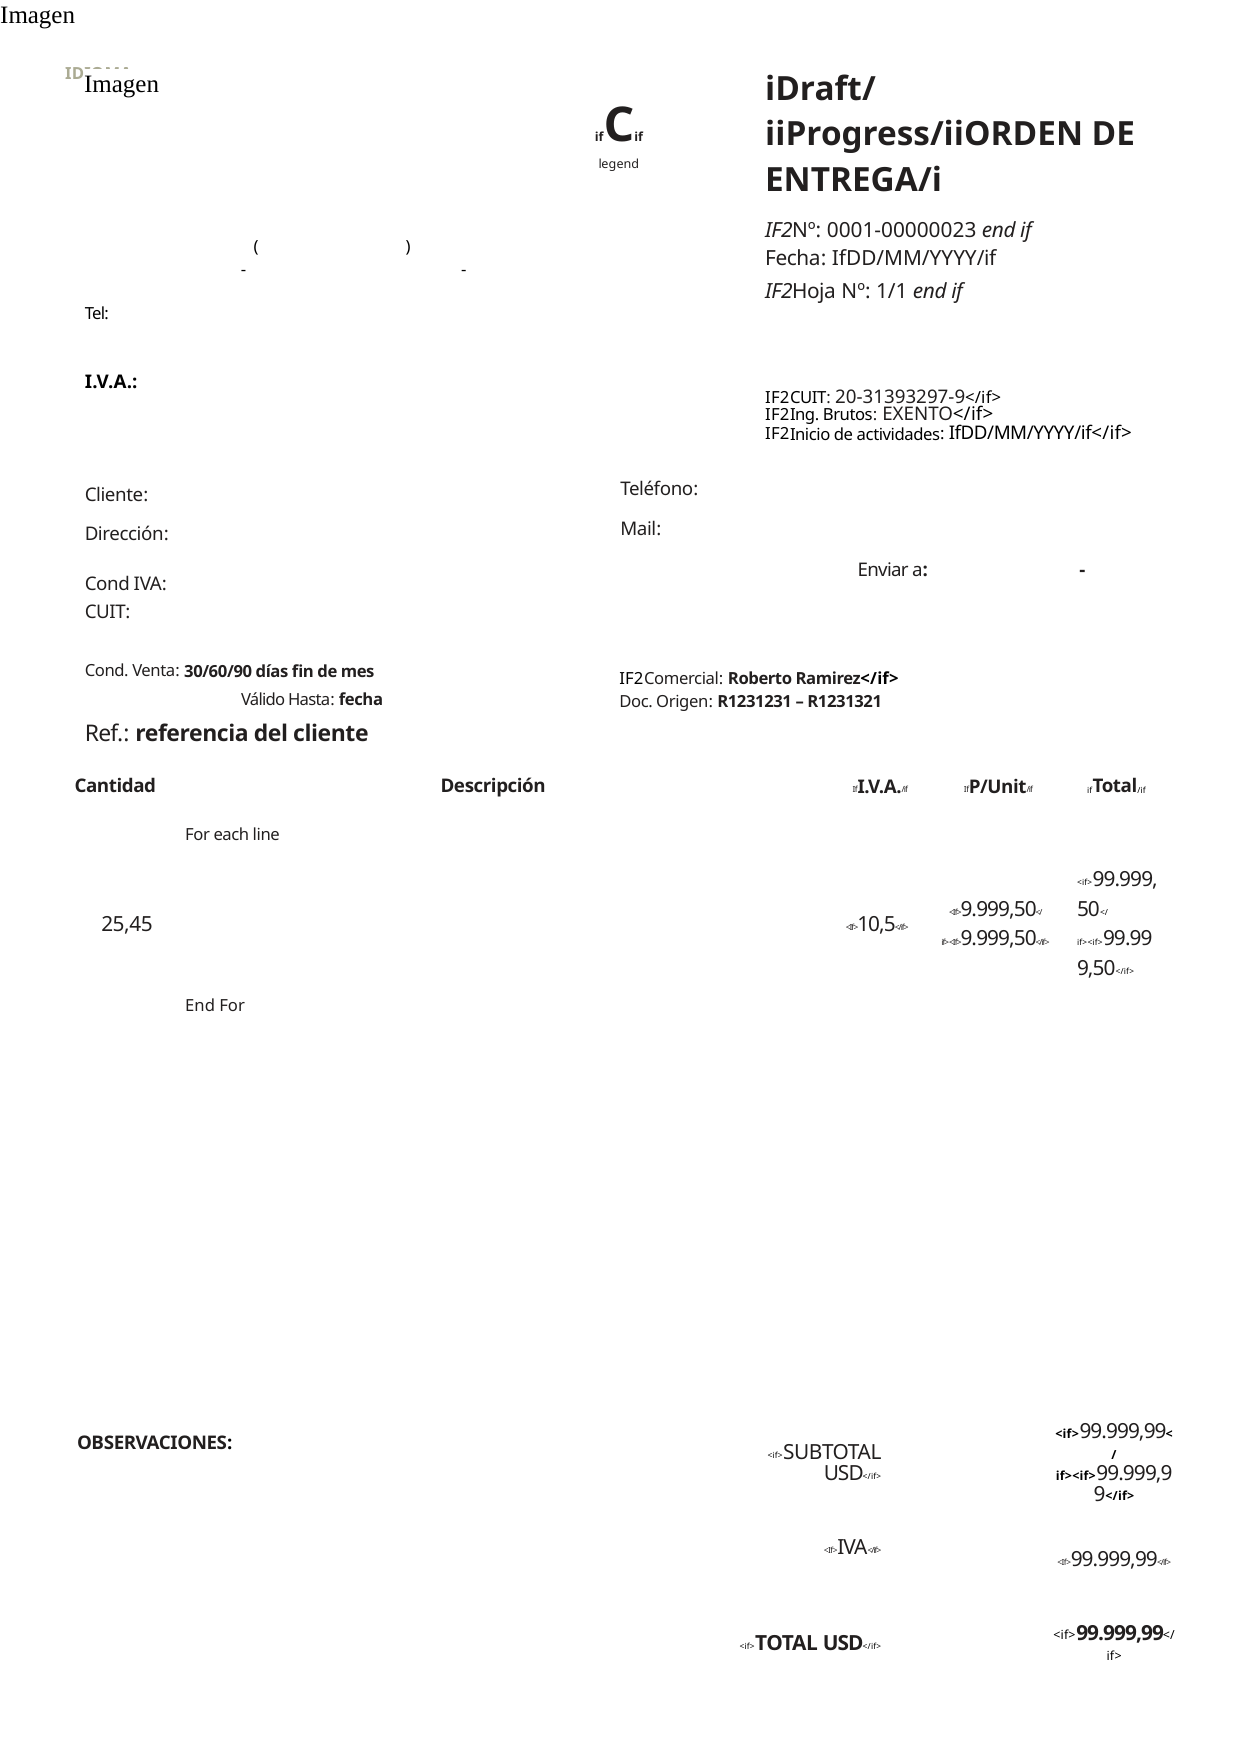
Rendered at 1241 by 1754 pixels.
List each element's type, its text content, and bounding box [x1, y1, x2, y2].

table_cell <If>10,5</if> [821, 857, 939, 988]
table_cell <if>99.999,50</if><if>99.999,50</if> [1057, 857, 1176, 988]
table_cell [821, 988, 939, 1028]
table_header For each line [165, 816, 821, 857]
table_header [1057, 816, 1176, 857]
table_header [821, 816, 939, 857]
table_cell <line.name> [165, 857, 821, 988]
table_cell End For [165, 988, 821, 1028]
table_cell [939, 988, 1057, 1028]
table_cell 25,45 [65, 857, 165, 988]
table_header [65, 816, 165, 857]
table_cell <If>9.999,50</if><If>9.999,50</if> [939, 857, 1057, 988]
table_cell [65, 988, 165, 1028]
table_header [939, 816, 1057, 857]
table_cell [1057, 988, 1176, 1028]
